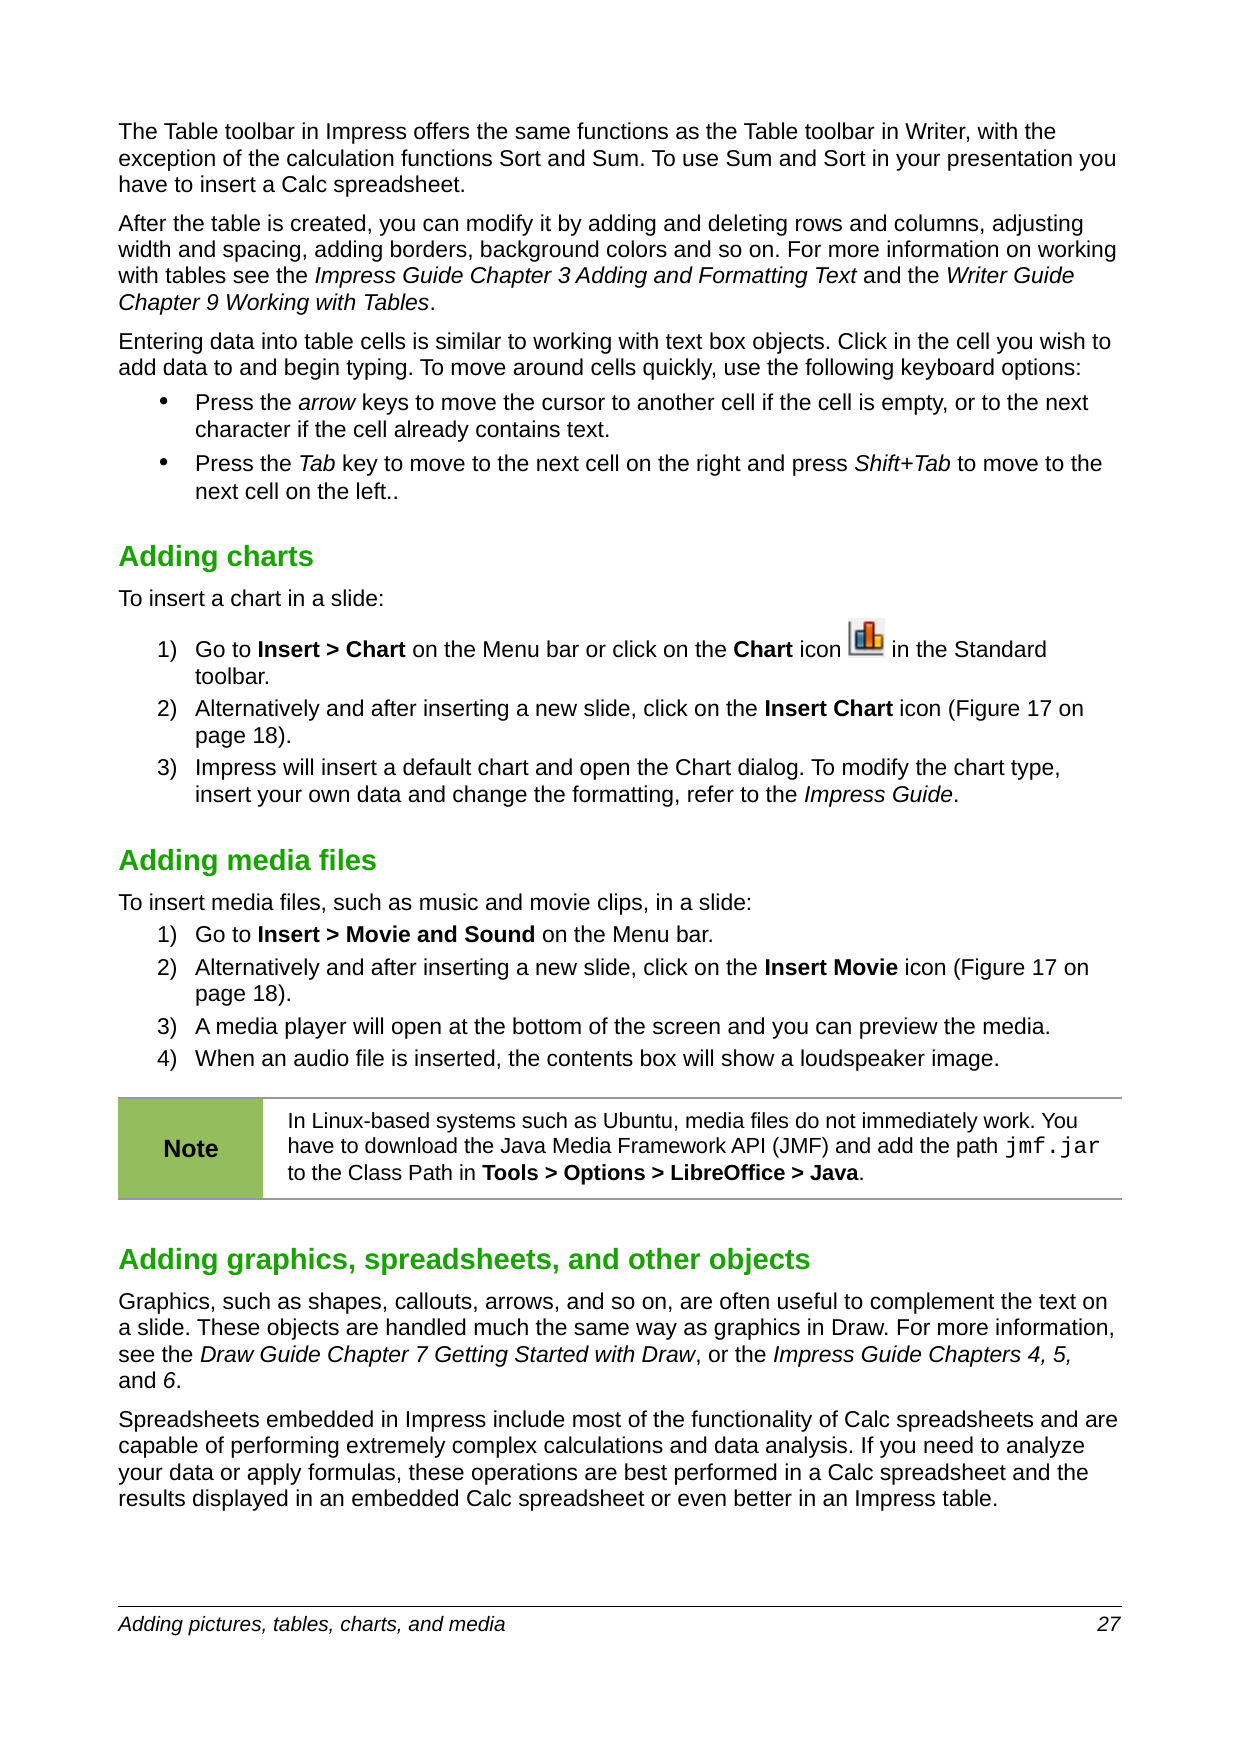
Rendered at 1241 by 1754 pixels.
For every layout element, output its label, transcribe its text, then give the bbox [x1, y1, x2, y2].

list Press the Tab key to move to the next cell on the right and press Shift+Tab to move to the next cell on the left.. [156, 448, 1122, 504]
list Go to Insert > Chart on the Menu bar or click on the Chart icon in the Standard toolbar. [177, 618, 1122, 689]
text The Table toolbar in Impress offers the same functions as the Table toolbar in Writer, with the exception of the calculation functions Sort and Sum. To use Sum and Sort in your presentation you have to insert a Calc spreadsheet. [118, 118, 1122, 197]
table_header Note [118, 1099, 263, 1198]
subtitle Adding graphics, spreadsheets, and other objects [118, 1242, 1122, 1276]
subtitle Adding charts [118, 539, 1122, 573]
list Press the arrow keys to move the cursor to another cell if the cell is empty, or to the next character if the cell already contains text. [156, 387, 1122, 442]
text Graphics, such as shapes, callouts, arrows, and so on, are often useful to complement the text on a slide. These objects are handled much the same way as graphics in Draw. For more information, see the Draw Guide Chapter 7 Getting Started with Draw, or the Impress Guide Chapters 4, 5, and 6. [118, 1288, 1122, 1393]
text Spreadsheets embedded in Impress include most of the functionality of Calc spreadsheets and are capable of performing extremely complex calculations and data analysis. If you need to analyze your data or apply formulas, these operations are best performed in a Calc spreadsheet and the results displayed in an embedded Calc spreadsheet or even better in an Impress table. [118, 1406, 1122, 1511]
list When an audio file is inserted, the contents box will show a loudspeaker image. [177, 1045, 1122, 1072]
list Entering data into table cells is similar to working with text box objects. Click in the cell you wish to add data to and begin typing. To move around cells quickly, use the following keyboard options: [118, 328, 1122, 380]
list Alternatively and after inserting a new slide, click on the Insert Movie icon (Figure 17 on page 18). [177, 954, 1122, 1007]
table_header In Linux-based systems such as Ubuntu, media files do not immediately work. You have to download the Java Media Framework API (JMF) and add the path jmf.jar to the Class Path in Tools > Options > LibreOffice > Java. [264, 1099, 1122, 1198]
list To insert media files, such as music and movie clips, in a slide: [118, 888, 1122, 915]
list To insert a chart in a slide: [118, 585, 1122, 612]
list Alternatively and after inserting a new slide, click on the Insert Chart icon (Figure 17 on page 18). [177, 695, 1122, 748]
text After the table is created, you can modify it by adding and deleting rows and columns, adjusting width and spacing, adding borders, background colors and so on. For more information on working with tables see the Impress Guide Chapter 3 Adding and Formatting Text and the Writer Guide Chapter 9 Working with Tables. [118, 210, 1122, 315]
list A media player will open at the bottom of the screen and you can preview the media. [177, 1013, 1122, 1039]
subtitle Adding media files [118, 842, 1122, 876]
picture [847, 618, 886, 658]
list Impress will insert a default chart and open the Chart dialog. To modify the chart type, insert your own data and change the formatting, refer to the Impress Guide. [177, 754, 1122, 807]
list Go to Insert > Movie and Sound on the Menu bar. [177, 921, 1122, 948]
